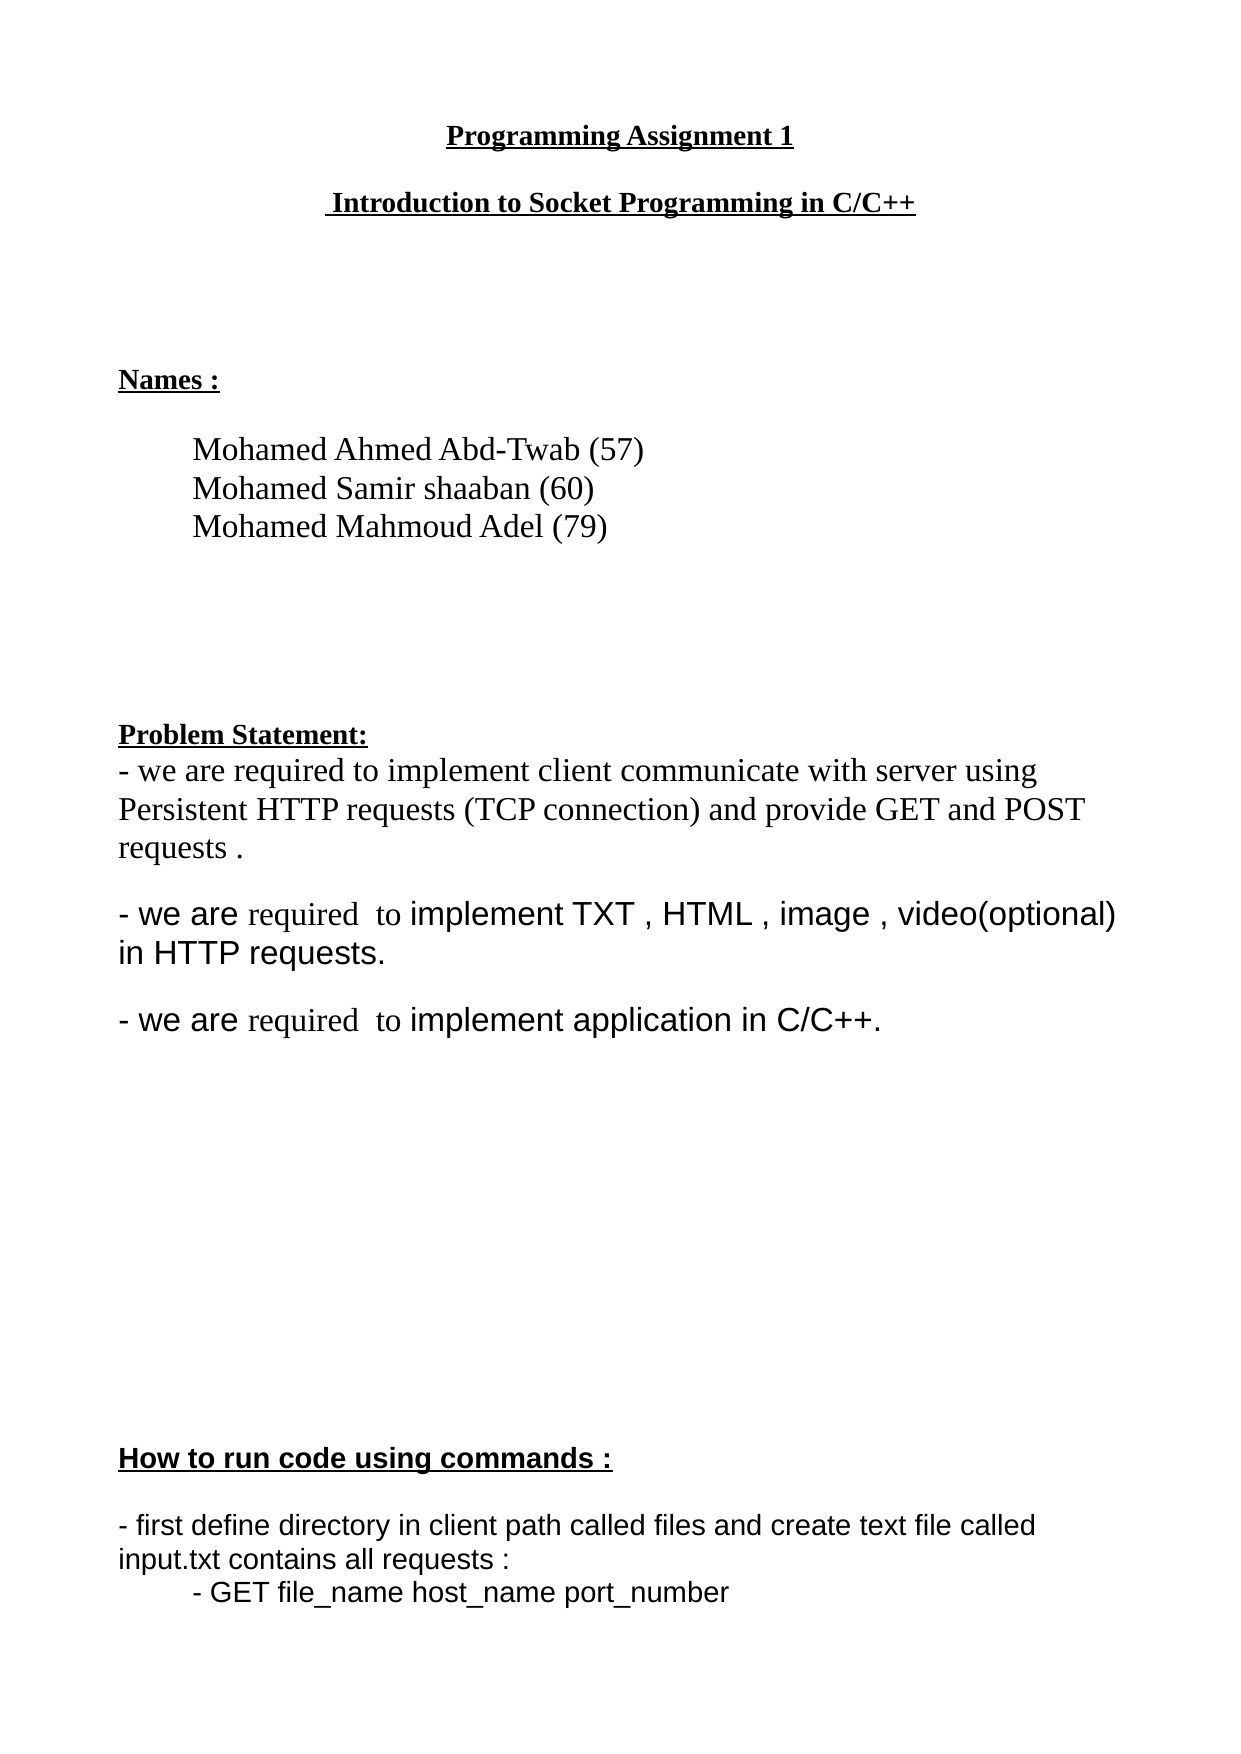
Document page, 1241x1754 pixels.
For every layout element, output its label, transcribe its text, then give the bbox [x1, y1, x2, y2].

text - we are required to implement client communicate with server using Persistent HTTP requests (TCP connection) and provide GET and POST requests . [118, 751, 1122, 866]
text Mohamed Mahmoud Adel (79) [118, 506, 1122, 544]
text - GET file_name host_name port_number [118, 1575, 1122, 1609]
text Programming Assignment 1 [118, 118, 1122, 152]
text Introduction to Socket Programming in C/C++ [118, 185, 1122, 219]
text Problem Statement: [118, 717, 1122, 751]
text How to run code using commands : [118, 1441, 1122, 1475]
text - we are required to implement TXT , HTML , image , video(optional) in HTTP requests. [118, 894, 1122, 971]
text Names : [118, 362, 1122, 396]
text Mohamed Ahmed Abd-Twab (57) [118, 429, 1122, 468]
text - first define directory in client path called files and create text file called input.txt contains all requests : [118, 1508, 1122, 1575]
text Mohamed Samir shaaban (60) [118, 468, 1122, 506]
text - we are required to implement application in C/C++. [118, 1000, 1122, 1039]
